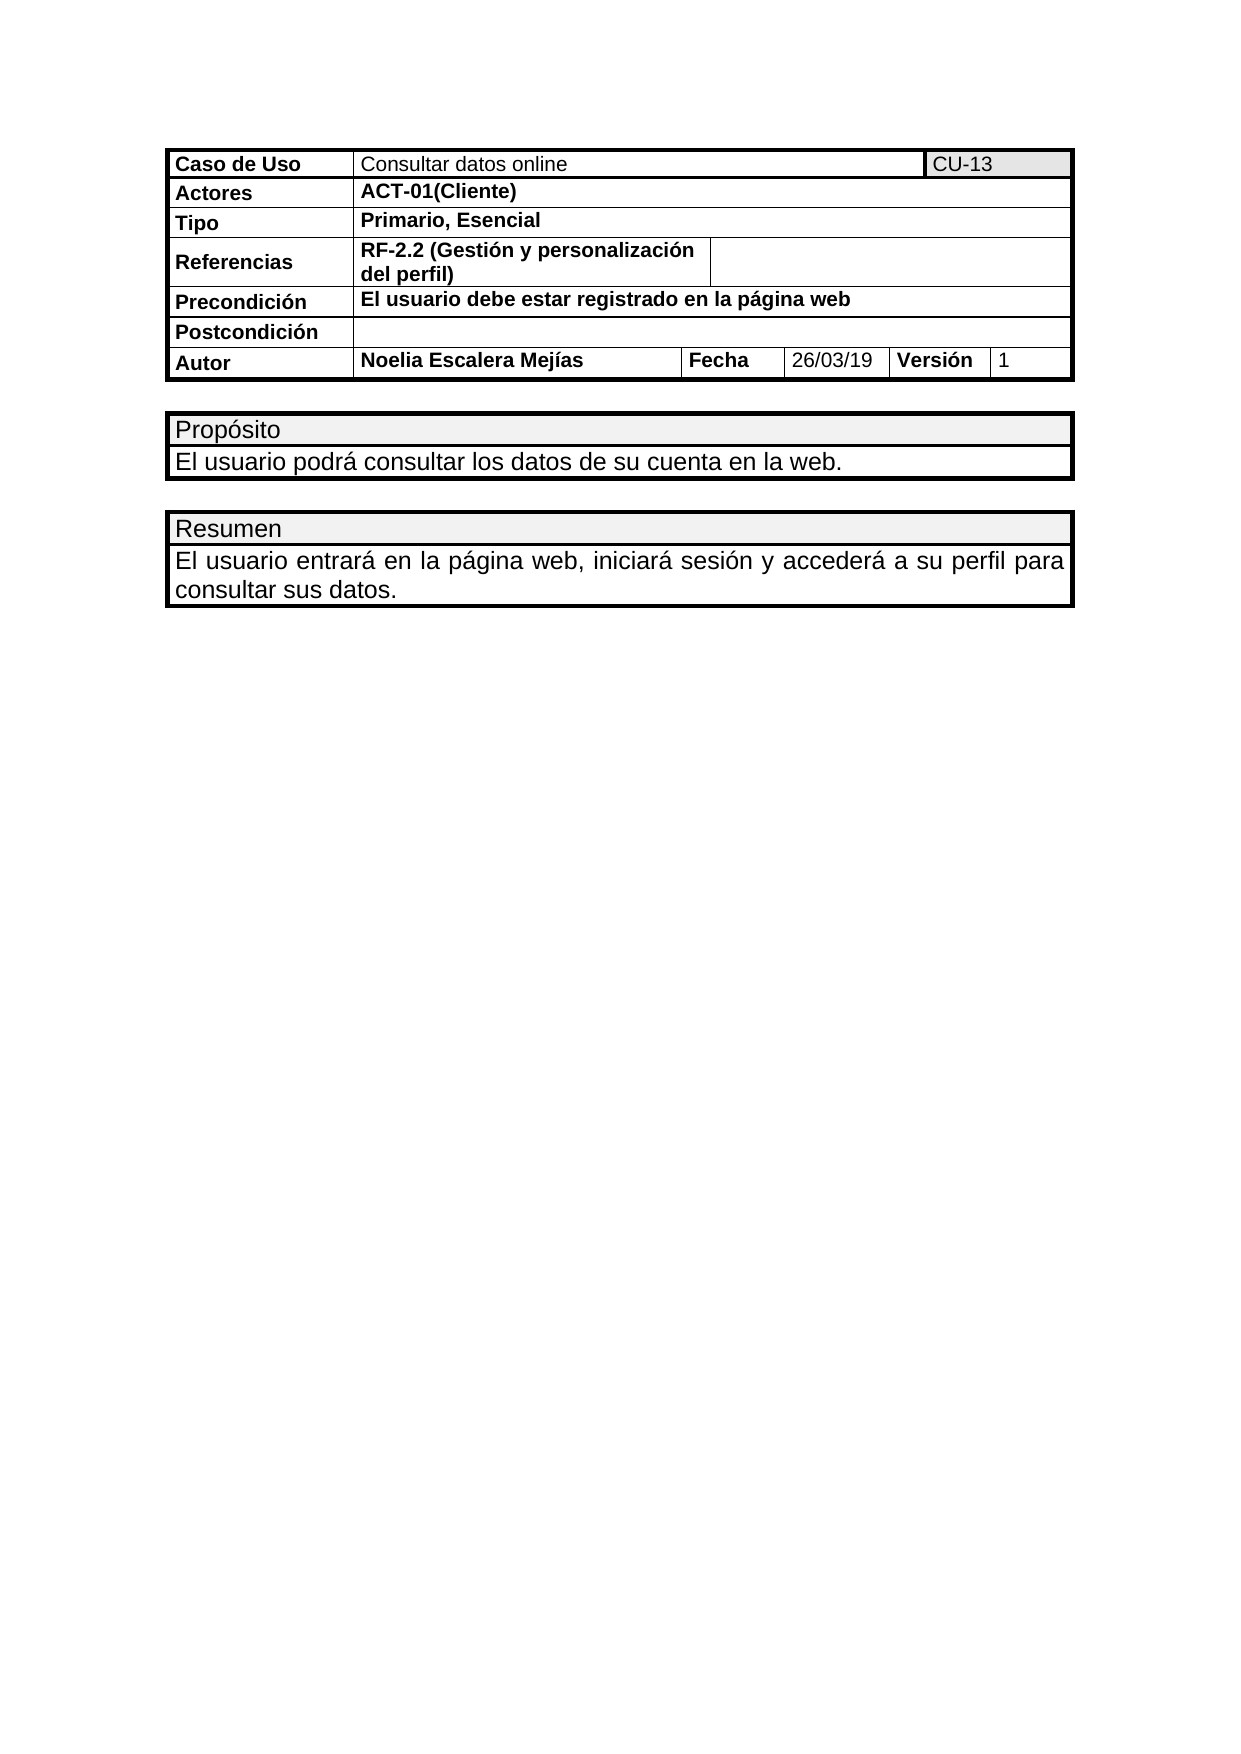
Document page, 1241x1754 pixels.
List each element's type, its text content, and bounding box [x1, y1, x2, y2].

table_header CU-13 [927, 152, 1070, 176]
table_cell Autor [170, 348, 353, 377]
table_cell Noelia Escalera Mejías [354, 348, 681, 377]
table_cell [354, 318, 1070, 347]
table_cell Referencias [170, 238, 353, 286]
table_cell RF-2.2 (Gestión y personalización del perfil) [354, 238, 710, 286]
table_header Propósito [170, 416, 1070, 444]
table_cell ACT-01(Cliente) [354, 179, 1070, 207]
table_header Consultar datos online [354, 152, 923, 176]
table_cell El usuario entrará en la página web, iniciará sesión y accederá a su perfil para consultar sus datos. [170, 546, 1070, 603]
table_cell El usuario debe estar registrado en la página web [354, 287, 1070, 316]
table_cell Tipo [170, 208, 353, 237]
table_cell Postcondición [170, 318, 353, 347]
table_cell Actores [170, 179, 353, 207]
table_header Caso de Uso [170, 152, 353, 176]
table_cell El usuario podrá consultar los datos de su cuenta en la web. [170, 447, 1070, 476]
table_cell [711, 238, 1070, 286]
table_cell Fecha [682, 348, 784, 377]
table_cell 1 [991, 348, 1070, 377]
table_cell Versión [890, 348, 990, 377]
table_cell Primario, Esencial [354, 208, 1070, 237]
table_header Resumen [170, 514, 1070, 543]
table_cell Precondición [170, 287, 353, 316]
table_cell 26/03/19 [785, 348, 889, 377]
